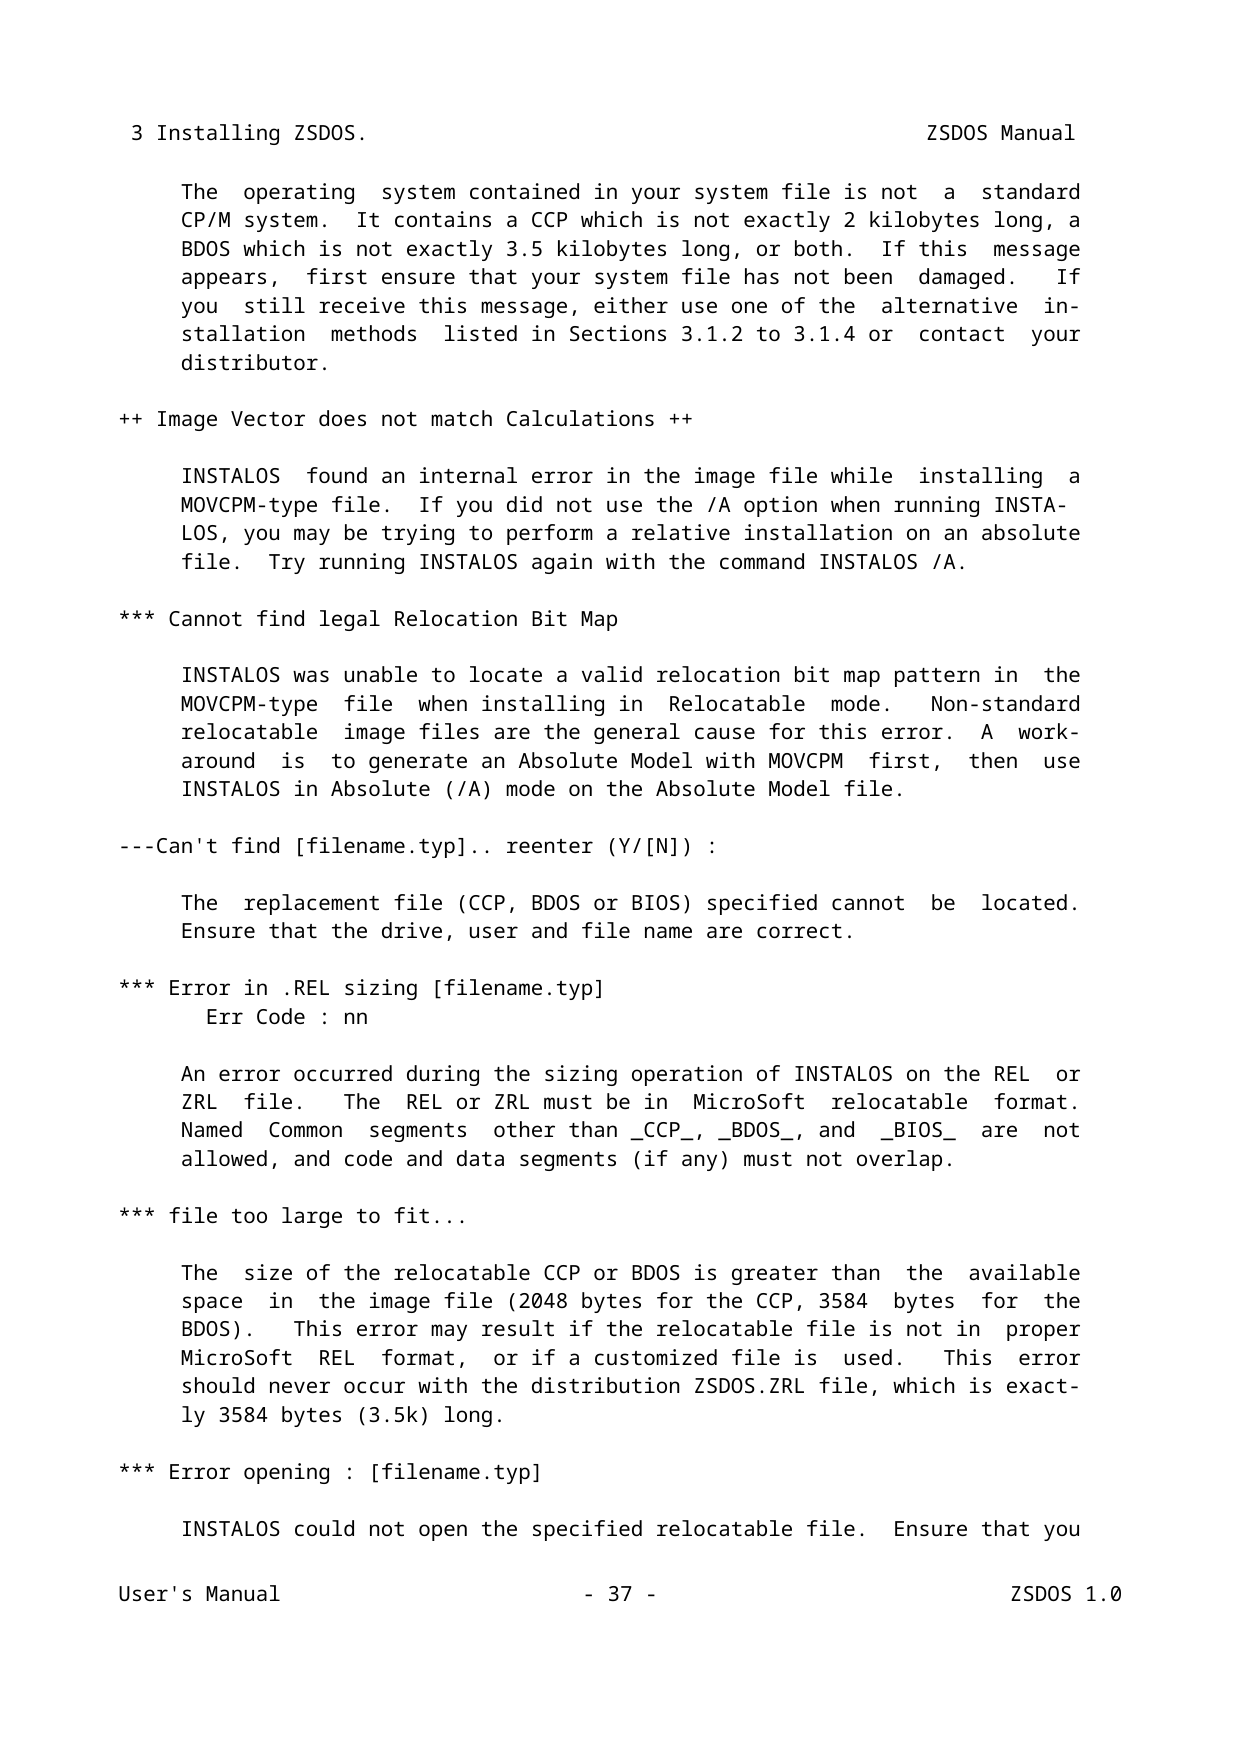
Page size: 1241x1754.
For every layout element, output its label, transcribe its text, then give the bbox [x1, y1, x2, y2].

text allowed, and code and data segments (if any) must not overlap. [118, 1144, 1122, 1172]
text The operating system contained in your system file is not a standard [118, 177, 1122, 206]
text Err Code : nn [118, 1002, 1122, 1030]
text you still receive this message, either use one of the alternative in- [118, 291, 1122, 319]
text INSTALOS found an internal error in the image file while installing a [118, 461, 1122, 490]
text ly 3584 bytes (3.5k) long. [118, 1400, 1122, 1428]
text LOS, you may be trying to perform a relative installation on an absolute [118, 518, 1122, 547]
text *** Cannot find legal Relocation Bit Map [118, 604, 1122, 632]
text INSTALOS in Absolute (/A) mode on the Absolute Model file. [118, 774, 1122, 803]
text ++ Image Vector does not match Calculations ++ [118, 404, 1122, 433]
text appears, first ensure that your system file has not been damaged. If [118, 262, 1122, 291]
text BDOS which is not exactly 3.5 kilobytes long, or both. If this message [118, 234, 1122, 262]
text The size of the relocatable CCP or BDOS is greater than the available [118, 1258, 1122, 1286]
text file. Try running INSTALOS again with the command INSTALOS /A. [118, 547, 1122, 575]
text Ensure that the drive, user and file name are correct. [118, 916, 1122, 945]
text Named Common segments other than _CCP_, _BDOS_, and _BIOS_ are not [118, 1116, 1122, 1144]
text space in the image file (2048 bytes for the CCP, 3584 bytes for the [118, 1286, 1122, 1314]
text BDOS). This error may result if the relocatable file is not in proper [118, 1314, 1122, 1343]
text distributor. [118, 348, 1122, 376]
text CP/M system. It contains a CCP which is not exactly 2 kilobytes long, a [118, 206, 1122, 234]
text *** Error opening : [filename.typ] [118, 1457, 1122, 1485]
text ZRL file. The REL or ZRL must be in MicroSoft relocatable format. [118, 1087, 1122, 1116]
text An error occurred during the sizing operation of INSTALOS on the REL or [118, 1059, 1122, 1087]
text MOVCPM-type file when installing in Relocatable mode. Non-standard [118, 689, 1122, 717]
text ---Can't find [filename.typ].. reenter (Y/[N]) : [118, 831, 1122, 859]
text relocatable image files are the general cause for this error. A work- [118, 717, 1122, 746]
text *** file too large to fit... [118, 1201, 1122, 1229]
text *** Error in .REL sizing [filename.typ] [118, 973, 1122, 1002]
text MOVCPM-type file. If you did not use the /A option when running INSTA- [118, 490, 1122, 518]
text The replacement file (CCP, BDOS or BIOS) specified cannot be located. [118, 888, 1122, 916]
text MicroSoft REL format, or if a customized file is used. This error [118, 1343, 1122, 1371]
text should never occur with the distribution ZSDOS.ZRL file, which is exact- [118, 1371, 1122, 1400]
text INSTALOS could not open the specified relocatable file. Ensure that you [118, 1514, 1122, 1542]
text INSTALOS was unable to locate a valid relocation bit map pattern in the [118, 661, 1122, 689]
text stallation methods listed in Sections 3.1.2 to 3.1.4 or contact your [118, 319, 1122, 348]
text around is to generate an Absolute Model with MOVCPM first, then use [118, 746, 1122, 774]
